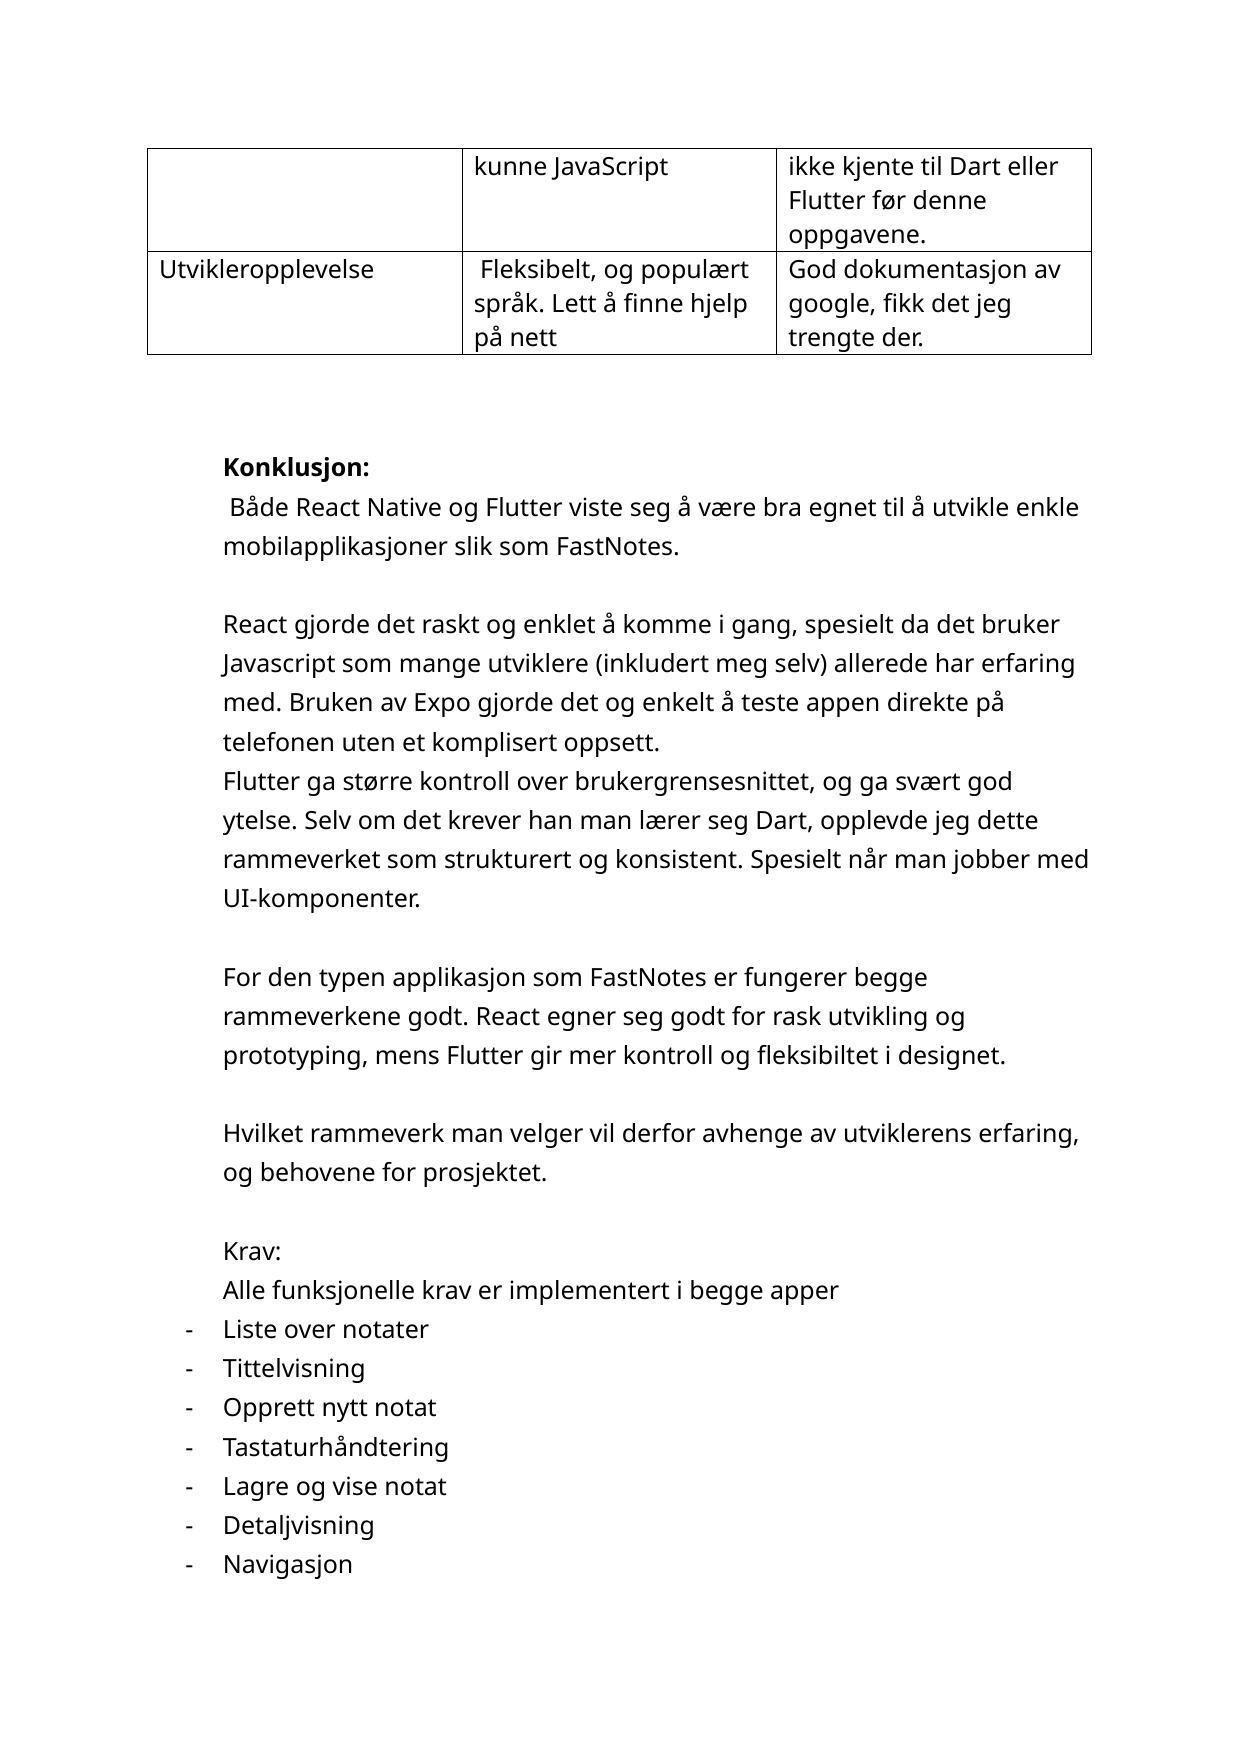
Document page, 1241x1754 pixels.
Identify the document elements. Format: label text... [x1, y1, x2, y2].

list For den typen applikasjon som FastNotes er fungerer begge rammeverkene godt. React egner seg godt for rask utvikling og prototyping, mens Flutter gir mer kontroll og fleksibiltet i designet. [223, 959, 1093, 1072]
list Alle funksjonelle krav er implementert i begge apper [223, 1273, 1093, 1307]
list Hvilket rammeverk man velger vil derfor avhenge av utviklerens erfaring, og behovene for prosjektet. [223, 1077, 1093, 1189]
list Tittelvisning [185, 1351, 1093, 1385]
list Flutter ga større kontroll over brukergrensesnittet, og ga svært god ytelse. Selv om det krever han man lærer seg Dart, opplevde jeg dette rammeverket som strukturert og konsistent. Spesielt når man jobber med UI-komponenter. [223, 763, 1093, 915]
list Navigasjon [185, 1547, 1093, 1581]
list Både React Native og Flutter viste seg å være bra egnet til å utvikle enkle mobilapplikasjoner slik som FastNotes. [223, 489, 1093, 562]
list Konklusjon: [223, 450, 1093, 484]
list Liste over notater [185, 1312, 1093, 1346]
table_cell Utvikleropplevelse [148, 252, 462, 354]
table_cell ikke kjente til Dart eller Flutter før denne oppgavene. [777, 149, 1091, 251]
table_cell kunne JavaScript [463, 149, 776, 251]
list Lagre og vise notat [185, 1468, 1093, 1502]
list Detaljvisning [185, 1508, 1093, 1542]
table_cell God dokumentasjon av google, fikk det jeg trengte der. [777, 252, 1091, 354]
list Opprett nytt notat [185, 1390, 1093, 1424]
list Krav: [223, 1233, 1093, 1267]
list React gjorde det raskt og enklet å komme i gang, spesielt da det bruker Javascript som mange utviklere (inkludert meg selv) allerede har erfaring med. Bruken av Expo gjorde det og enkelt å teste appen direkte på telefonen uten et komplisert oppsett. [223, 607, 1093, 758]
list Tastaturhåndtering [185, 1429, 1093, 1463]
table_cell [148, 149, 462, 251]
table_cell Fleksibelt, og populært språk. Lett å finne hjelp på nett [463, 252, 776, 354]
